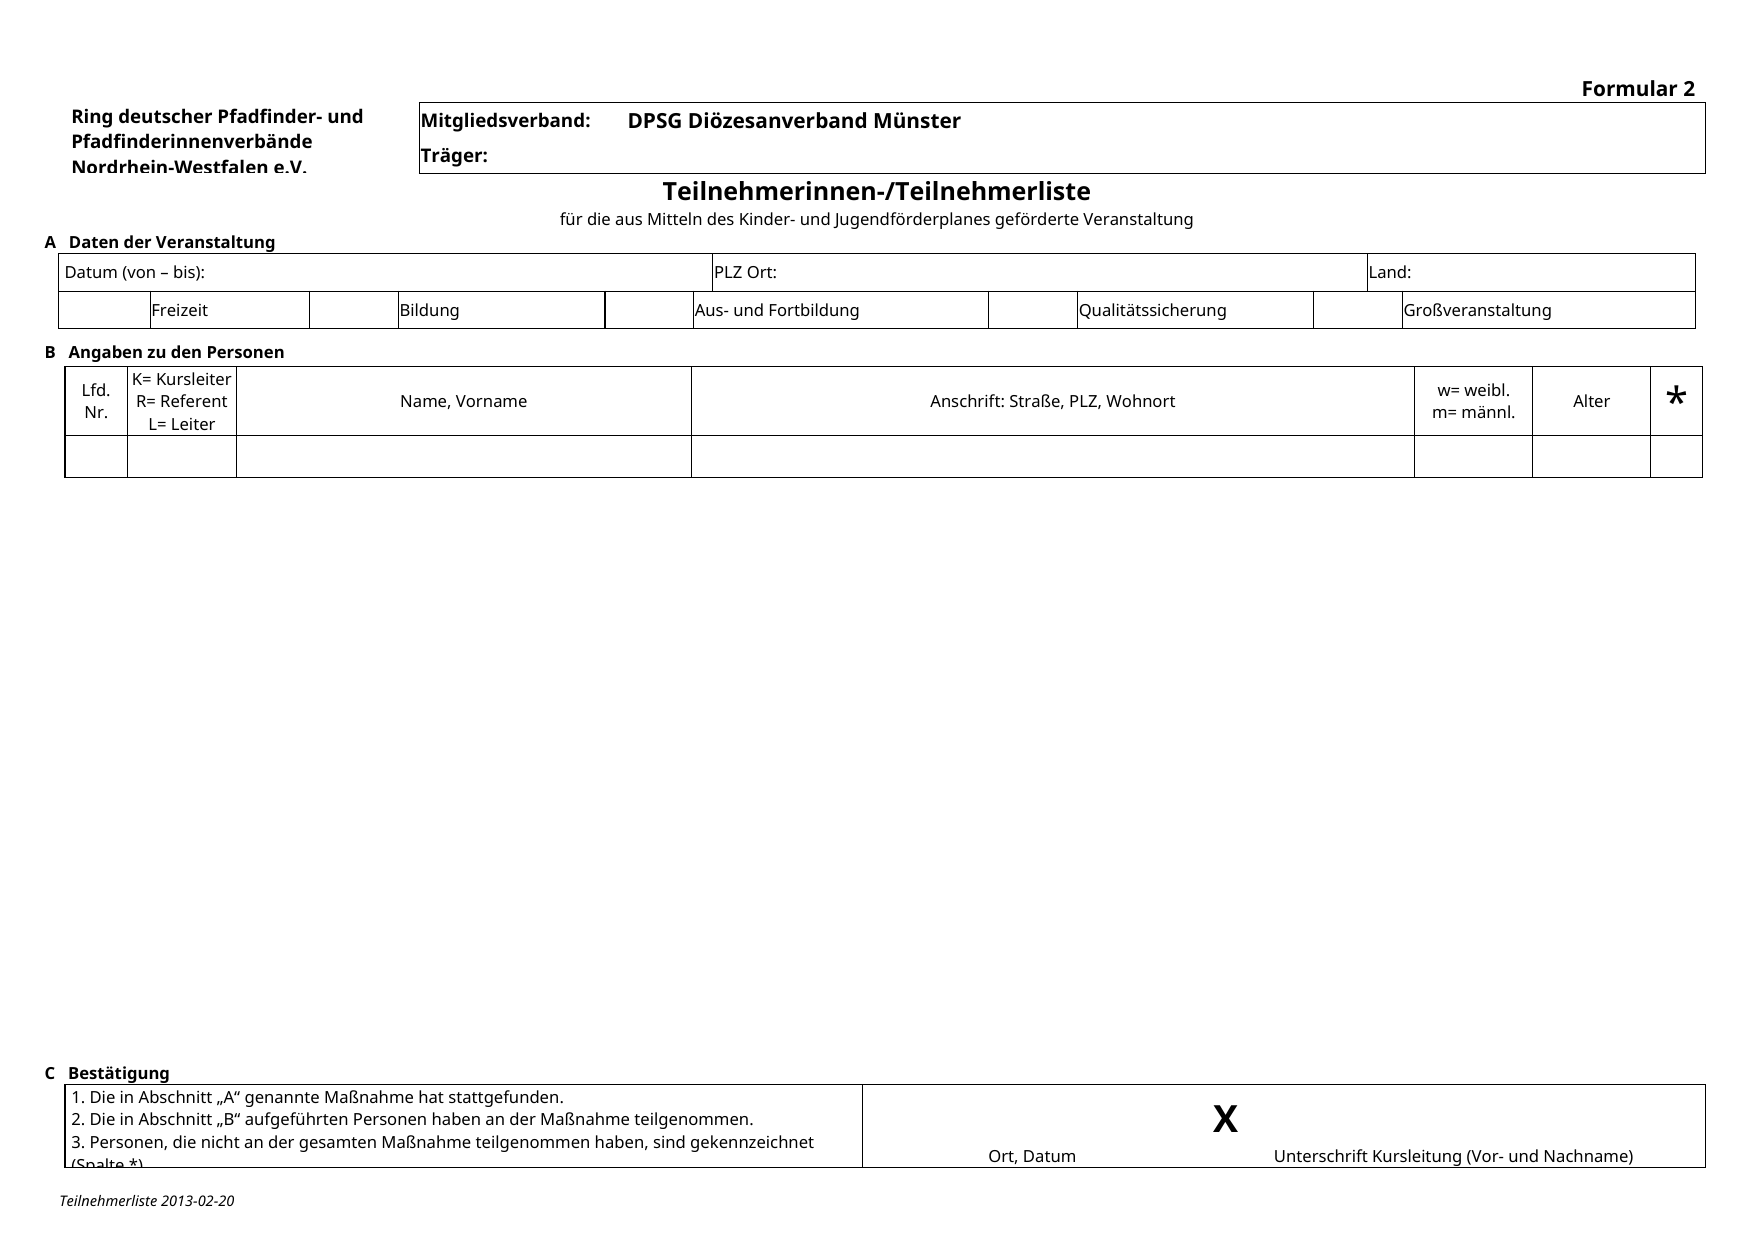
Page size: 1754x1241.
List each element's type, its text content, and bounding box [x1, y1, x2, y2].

table_header Lfd. Nr. [66, 367, 127, 435]
table_header * [1651, 367, 1702, 435]
table_header w= weibl. m= männl. [1415, 367, 1532, 435]
table_header Anschrift: Straße, PLZ, Wohnort [692, 367, 1414, 435]
table_cell [66, 436, 127, 477]
table_header Name, Vorname [237, 367, 691, 435]
table_cell [692, 436, 1414, 477]
table_cell [128, 436, 236, 477]
table_cell [1651, 436, 1702, 477]
table_cell [1415, 436, 1532, 477]
table_header Alter [1533, 367, 1650, 435]
table_cell [237, 436, 691, 477]
table_cell [1533, 436, 1650, 477]
table_header K= Kursleiter R= Referent L= Leiter [128, 367, 236, 435]
